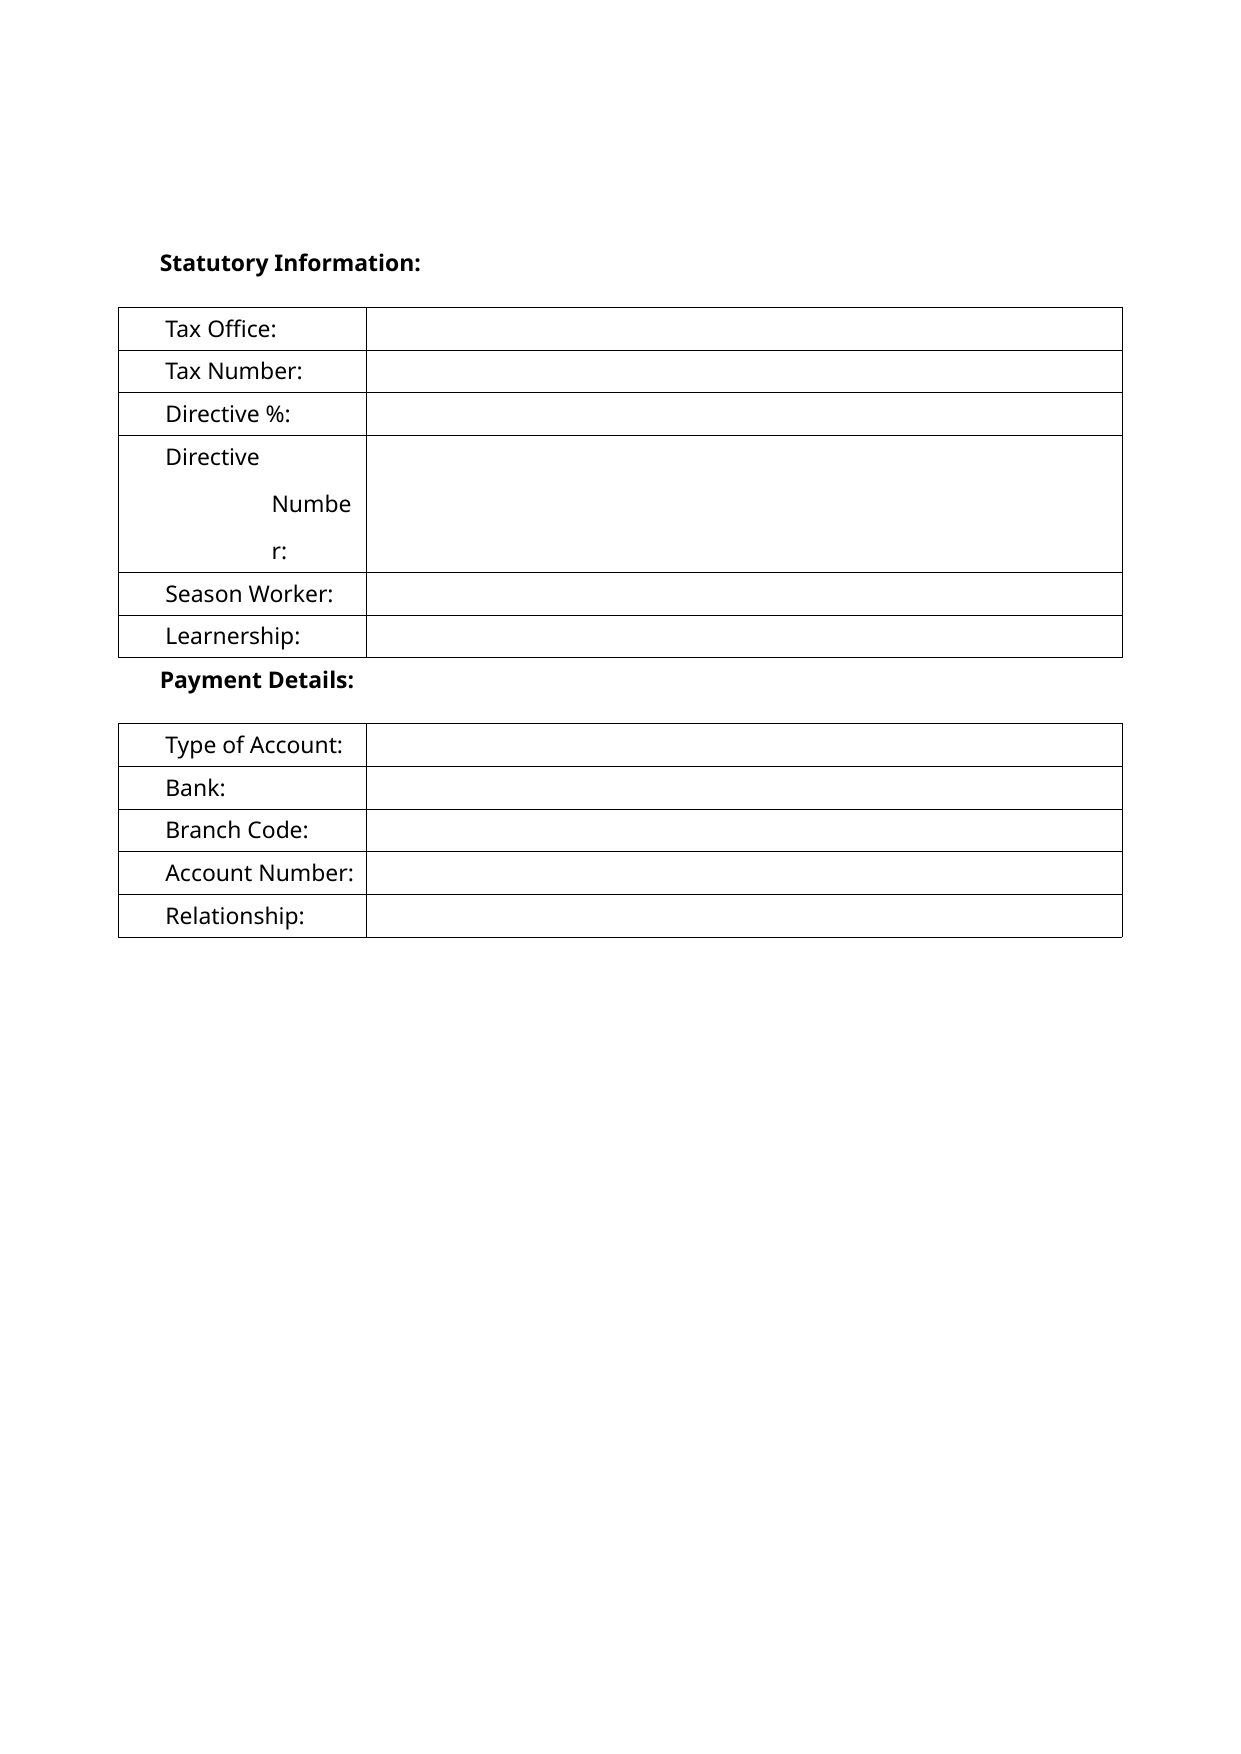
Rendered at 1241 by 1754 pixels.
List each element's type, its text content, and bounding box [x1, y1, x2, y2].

table_cell [367, 351, 1122, 392]
table_cell [367, 767, 1122, 809]
table_header [367, 724, 1122, 766]
table_cell [367, 393, 1122, 435]
table_header Type of Account: [119, 724, 366, 766]
table_cell Bank: [119, 767, 366, 809]
table_cell [367, 573, 1122, 614]
table_cell Learnership: [119, 616, 366, 657]
table_cell Branch Code: [119, 810, 366, 851]
table_cell Season Worker: [119, 573, 366, 614]
table_cell Account Number: [119, 852, 366, 894]
table_cell Tax Number: [119, 351, 366, 392]
table_cell Relationship: [119, 895, 366, 937]
table_cell Directive %: [119, 393, 366, 435]
subtitle Statutory Information: [159, 247, 1122, 278]
table_header Tax Office: [119, 308, 366, 349]
table_cell [367, 810, 1122, 851]
table_cell [367, 436, 1122, 572]
table_cell [367, 895, 1122, 937]
table_header [367, 308, 1122, 349]
table_cell [367, 852, 1122, 894]
subtitle Payment Details: [159, 664, 1122, 695]
table_cell Directive Number: [119, 436, 366, 572]
table_cell [367, 616, 1122, 657]
